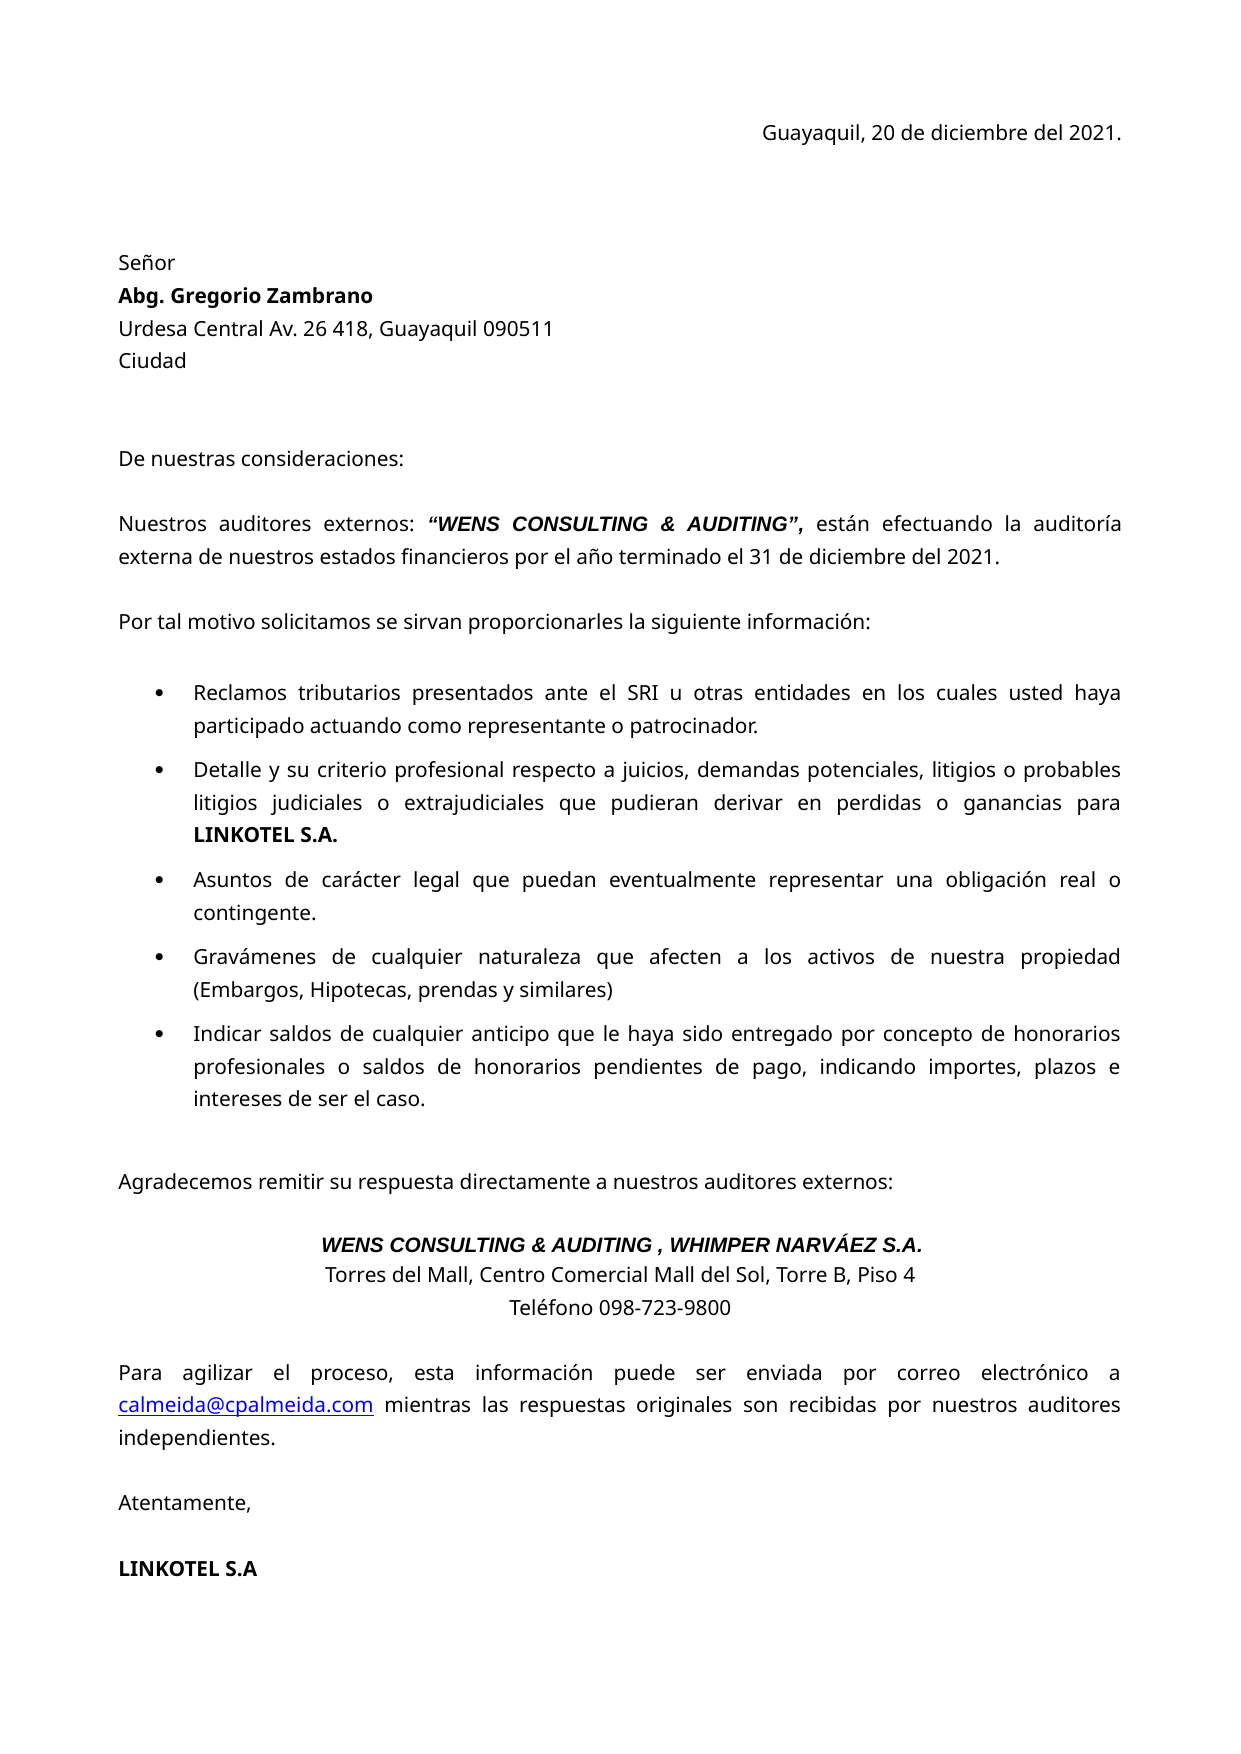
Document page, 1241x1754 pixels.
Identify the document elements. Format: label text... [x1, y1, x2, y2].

text Ciudad [118, 346, 1122, 375]
text De nuestras consideraciones: [118, 444, 1122, 473]
list Reclamos tributarios presentados ante el SRI u otras entidades en los cuales usted haya participado actuando como representante o patrocinador. [156, 678, 1122, 739]
text Guayaquil, 20 de diciembre del 2021. [153, 118, 1122, 147]
text Agradecemos remitir su respuesta directamente a nuestros auditores externos: [118, 1167, 1122, 1196]
text Para agilizar el proceso, esta información puede ser enviada por correo electrónico a calmeida@cpalmeida.com mientras las respuestas originales son recibidas por nuestros auditores independientes. [118, 1358, 1122, 1452]
text LINKOTEL S.A [118, 1554, 1122, 1582]
text WENS CONSULTING & AUDITING , WHIMPER NARVÁEZ S.A. [118, 1233, 1122, 1257]
text Abg. Gregorio Zambrano [118, 281, 1122, 309]
list Indicar saldos de cualquier anticipo que le haya sido entregado por concepto de honorarios profesionales o saldos de honorarios pendientes de pago, indicando importes, plazos e intereses de ser el caso. [156, 1019, 1122, 1113]
text Torres del Mall, Centro Comercial Mall del Sol, Torre B, Piso 4 [118, 1260, 1122, 1289]
text Teléfono 098-723-9800 [118, 1293, 1122, 1321]
text Nuestros auditores externos: “WENS CONSULTING & AUDITING”, están efectuando la auditoría externa de nuestros estados financieros por el año terminado el 31 de diciembre del 2021. [118, 509, 1122, 570]
text Señor [118, 248, 1122, 277]
text Urdesa Central Av. 26 418, Guayaquil 090511 [118, 314, 1122, 342]
list Detalle y su criterio profesional respecto a juicios, demandas potenciales, litigios o probables litigios judiciales o extrajudiciales que pudieran derivar en perdidas o ganancias para LINKOTEL S.A. [156, 755, 1122, 849]
text Atentamente, [118, 1488, 1122, 1517]
list Asuntos de carácter legal que puedan eventualmente representar una obligación real o contingente. [156, 865, 1122, 926]
text Por tal motivo solicitamos se sirvan proporcionarles la siguiente información: [118, 607, 1122, 636]
list Gravámenes de cualquier naturaleza que afecten a los activos de nuestra propiedad (Embargos, Hipotecas, prendas y similares) [156, 942, 1122, 1003]
